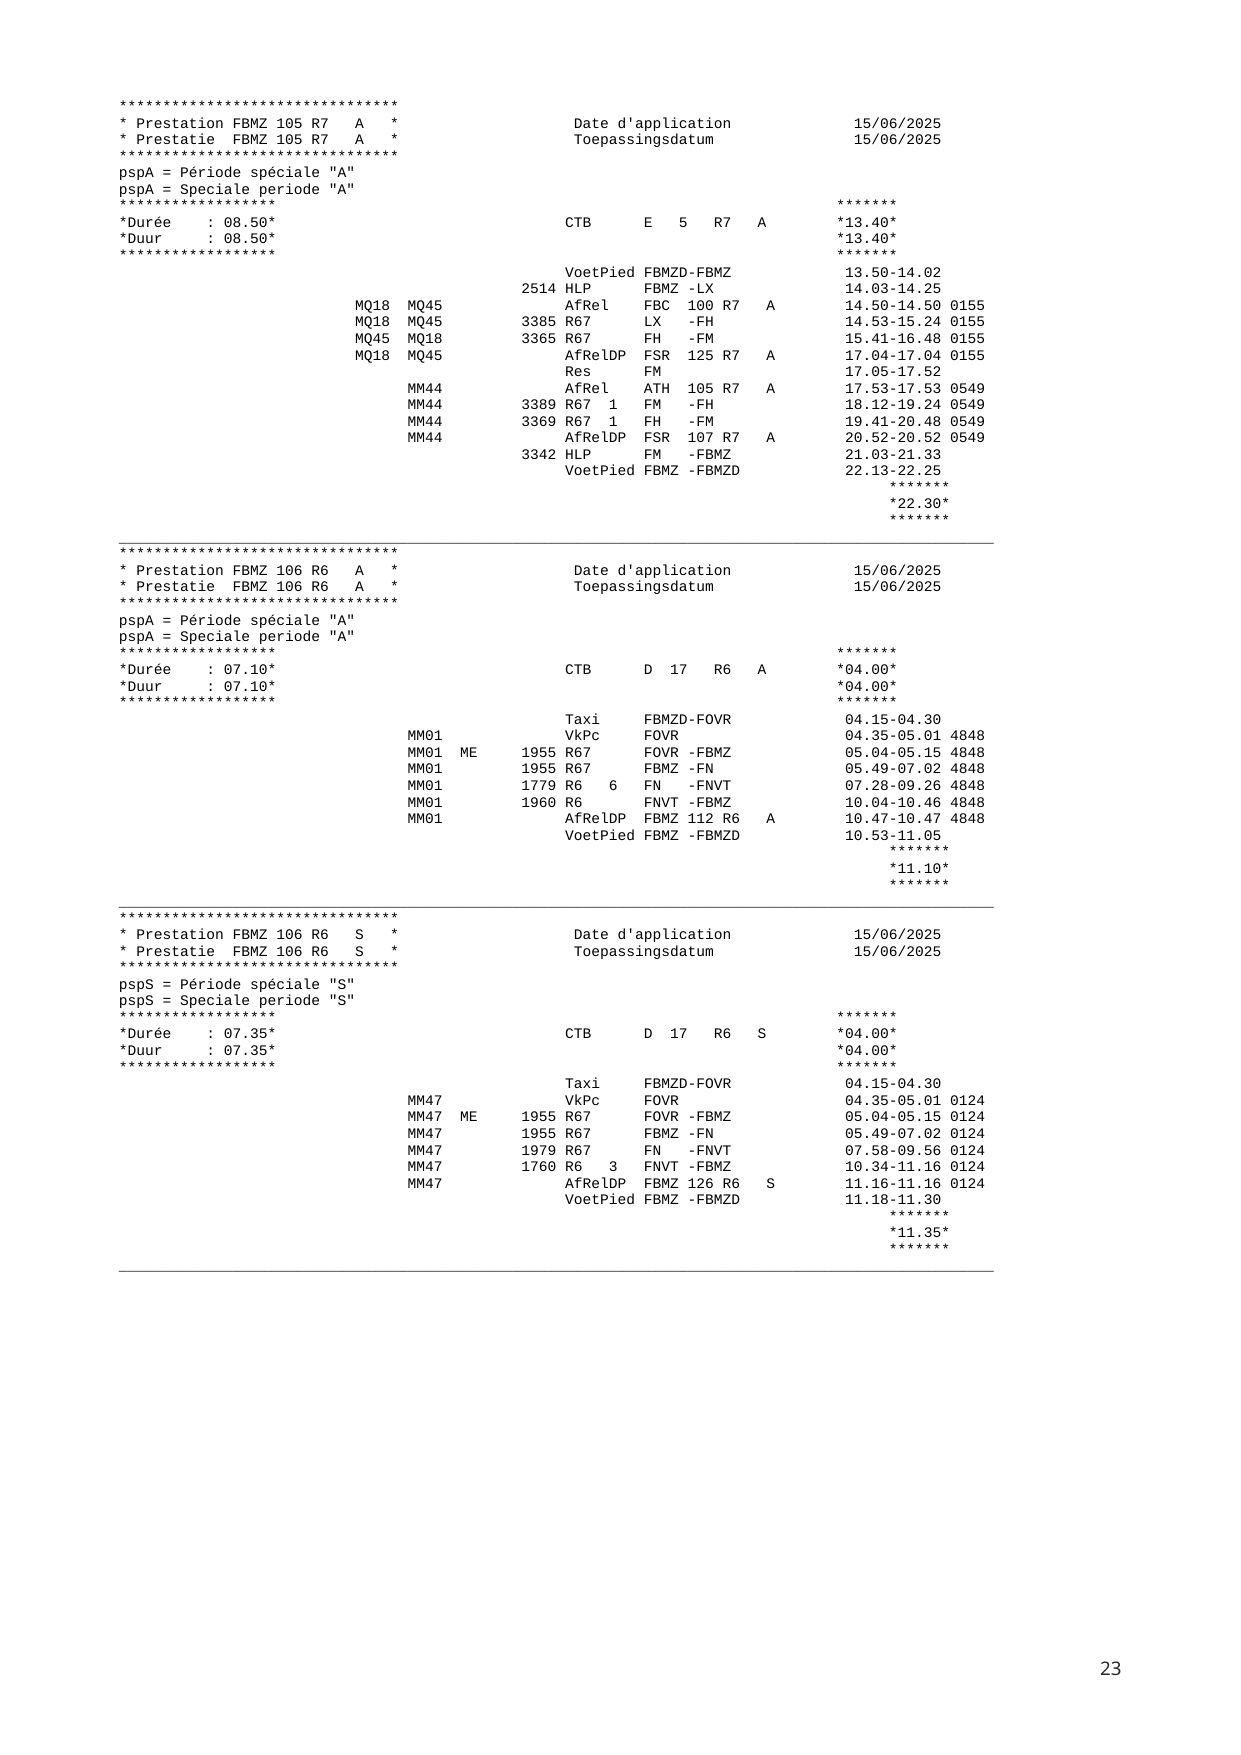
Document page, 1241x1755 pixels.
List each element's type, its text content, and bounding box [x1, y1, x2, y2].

text ******************************** * Prestation FBMZ 106 R6 S * Date d'application 15/06/2025 * Prestatie FBMZ 106 R6 S * Toepassingsdatum 15/06/2025 ******************************** pspS = Période spéciale "S" pspS = Speciale periode "S" ****************** ******* *Durée : 07.35* CTB D 17 R6 S *04.00* *Duur : 07.35* *04.00* ****************** ******* Taxi FBMZD-FOVR 04.15-04.30 MM47 VkPc FOVR 04.35-05.01 0124 MM47 ME 1955 R67 FOVR -FBMZ 05.04-05.15 0124 MM47 1955 R67 FBMZ -FN 05.49-07.02 0124 MM47 1979 R67 FN -FNVT 07.58-09.56 0124 MM47 1760 R6 3 FNVT -FBMZ 10.34-11.16 0124 MM47 AfRelDP FBMZ 126 R6 S 11.16-11.16 0124 VoetPied FBMZ -FBMZD 11.18-11.30 ******* *11.35* ******* ____________________________________________________________________________________________________ [119, 911, 1122, 1275]
text ******************************** * Prestation FBMZ 106 R6 A * Date d'application 15/06/2025 * Prestatie FBMZ 106 R6 A * Toepassingsdatum 15/06/2025 ******************************** pspA = Période spéciale "A" pspA = Speciale periode "A" ****************** ******* *Durée : 07.10* CTB D 17 R6 A *04.00* *Duur : 07.10* *04.00* ****************** ******* Taxi FBMZD-FOVR 04.15-04.30 MM01 VkPc FOVR 04.35-05.01 4848 MM01 ME 1955 R67 FOVR -FBMZ 05.04-05.15 4848 MM01 1955 R67 FBMZ -FN 05.49-07.02 4848 MM01 1779 R6 6 FN -FNVT 07.28-09.26 4848 MM01 1960 R6 FNVT -FBMZ 10.04-10.46 4848 MM01 AfRelDP FBMZ 112 R6 A 10.47-10.47 4848 VoetPied FBMZ -FBMZD 10.53-11.05 ******* *11.10* ******* ____________________________________________________________________________________________________ [119, 546, 1122, 911]
text ******************************** * Prestation FBMZ 105 R7 A * Date d'application 15/06/2025 * Prestatie FBMZ 105 R7 A * Toepassingsdatum 15/06/2025 ******************************** pspA = Période spéciale "A" pspA = Speciale periode "A" ****************** ******* *Durée : 08.50* CTB E 5 R7 A *13.40* *Duur : 08.50* *13.40* ****************** ******* VoetPied FBMZD-FBMZ 13.50-14.02 2514 HLP FBMZ -LX 14.03-14.25 MQ18 MQ45 AfRel FBC 100 R7 A 14.50-14.50 0155 MQ18 MQ45 3385 R67 LX -FH 14.53-15.24 0155 MQ45 MQ18 3365 R67 FH -FM 15.41-16.48 0155 MQ18 MQ45 AfRelDP FSR 125 R7 A 17.04-17.04 0155 Res FM 17.05-17.52 MM44 AfRel ATH 105 R7 A 17.53-17.53 0549 MM44 3389 R67 1 FM -FH 18.12-19.24 0549 MM44 3369 R67 1 FH -FM 19.41-20.48 0549 MM44 AfRelDP FSR 107 R7 A 20.52-20.52 0549 3342 HLP FM -FBMZ 21.03-21.33 VoetPied FBMZ -FBMZD 22.13-22.25 ******* *22.30* ******* ____________________________________________________________________________________________________ [119, 99, 1122, 546]
